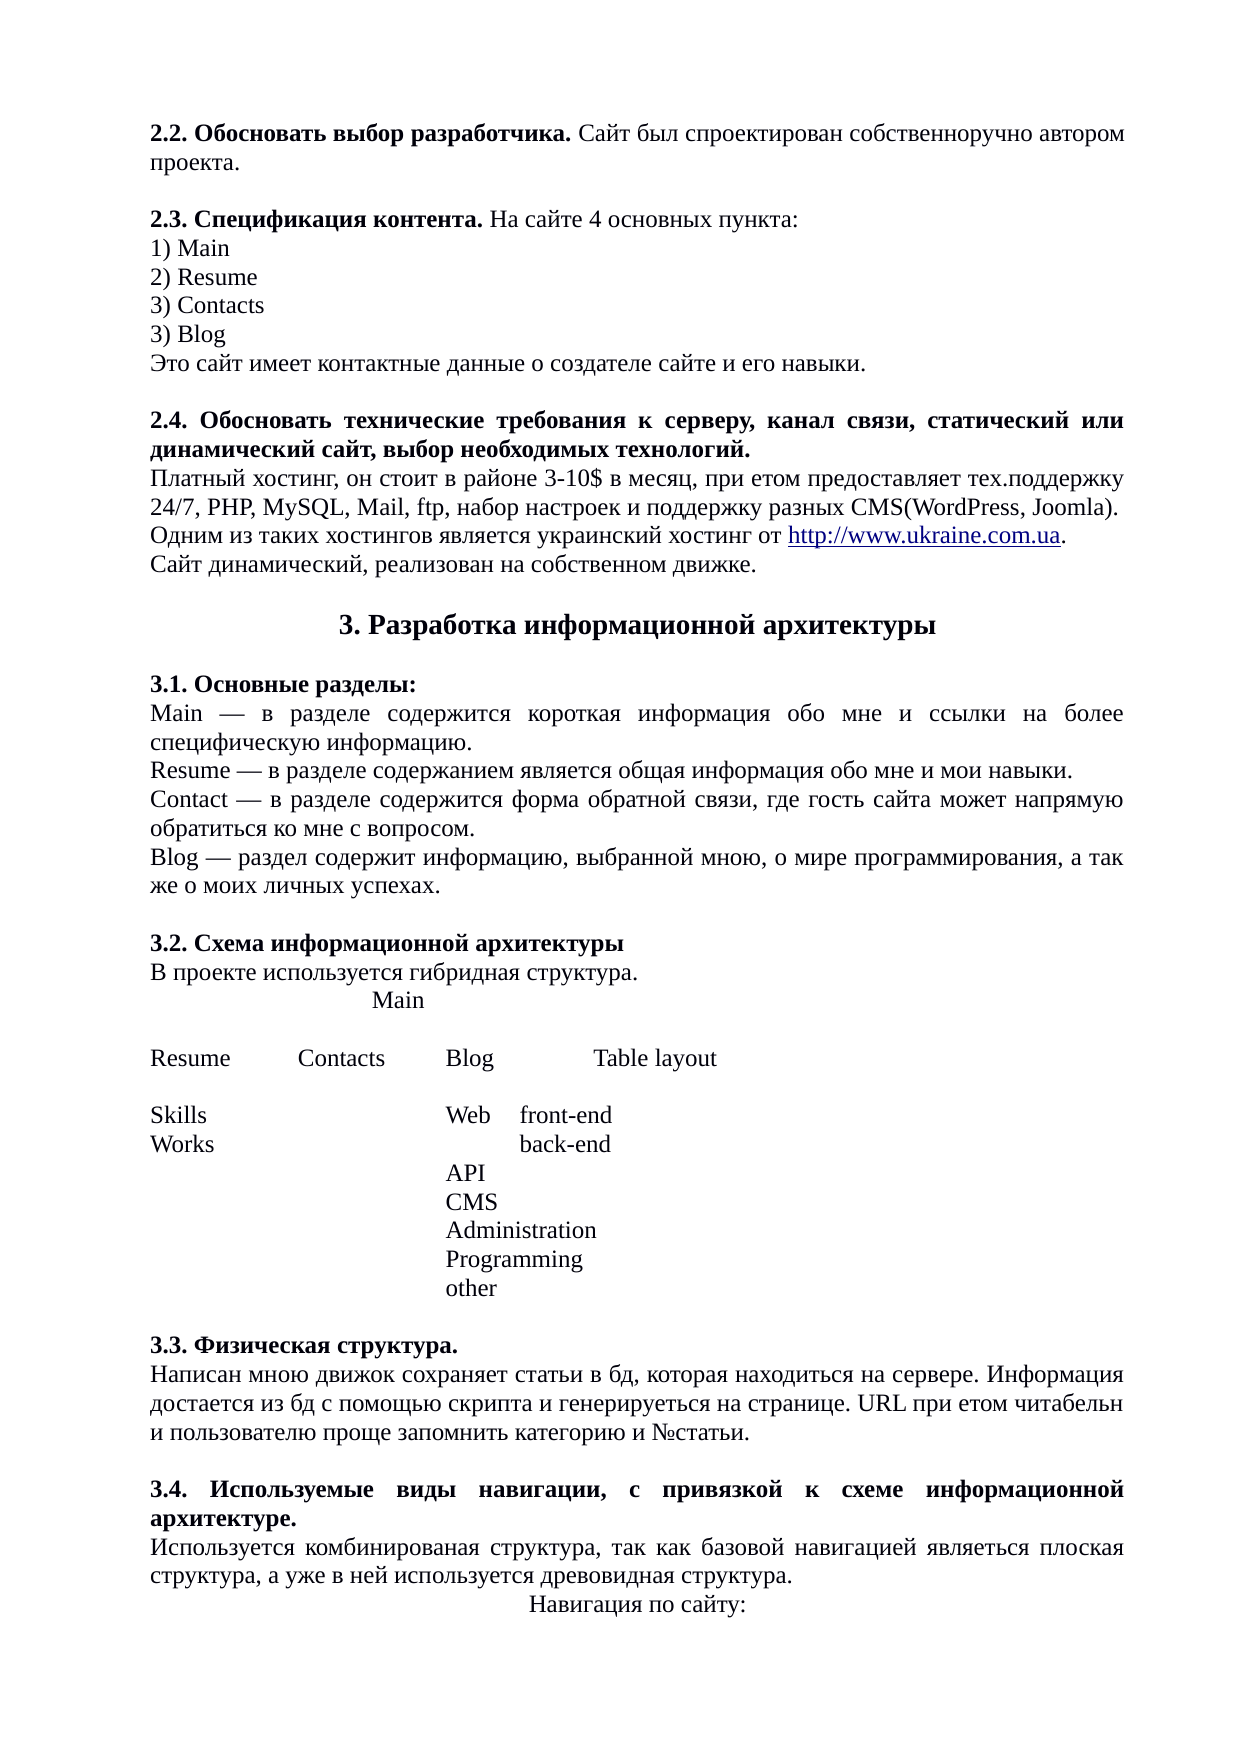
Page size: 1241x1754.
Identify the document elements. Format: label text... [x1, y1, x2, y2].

text 2.2. Обосновать выбор разработчика. Сайт был спроектирован собственноручно автором проекта. [150, 118, 1125, 176]
text 3) Blog [150, 319, 1125, 348]
text other [150, 1273, 1125, 1302]
text Administration [150, 1215, 1125, 1244]
text Blog — раздел содержит информацию, выбранной мною, о мире программирования, а так же о моих личных успехах. [150, 842, 1125, 899]
text 2.4. Обосновать технические требования к серверу, канал связи, статический или динамический сайт, выбор необходимых технологий. [150, 406, 1125, 463]
text API [150, 1158, 1125, 1187]
text 3.1. Основные разделы: [150, 669, 1125, 698]
text 2) Resume [150, 262, 1125, 291]
text Платный хостинг, он стоит в районе 3-10$ в месяц, при етом предоставляет тех.поддержку 24/7, PHP, MySQL, Mail, ftp, набор настроек и поддержку разных CMS(WordPress, Joomla). [150, 463, 1125, 521]
text Programming [150, 1244, 1125, 1273]
text Resume Contacts Blog Table layout [150, 1043, 1125, 1072]
text 3.3. Физическая структура. [150, 1330, 1125, 1359]
text 3.2. Схема информационной архитектуры [150, 928, 1125, 957]
text 3) Contacts [150, 291, 1125, 319]
text Сайт динамический, реализован на собственном движке. [150, 549, 1125, 578]
text Skills Web front-end [150, 1100, 1125, 1129]
text Написан мною движок сохраняет статьи в бд, которая находиться на сервере. Информация достается из бд с помощью скрипта и генерируеться на странице. URL при етом читабельн и пользователю проще запомнить категорию и №статьи. [150, 1359, 1125, 1445]
text Contact — в разделе содержится форма обратной связи, где гость сайта может напрямую обратиться ко мне с вопросом. [150, 784, 1125, 842]
text 2.3. Спецификация контента. На сайте 4 основных пункта: [150, 204, 1125, 233]
text CMS [150, 1187, 1125, 1215]
text Resume — в разделе содержанием является общая информация обо мне и мои навыки. [150, 755, 1125, 784]
text 1) Main [150, 233, 1125, 262]
text Это сайт имеет контактные данные о создателе сайте и его навыки. [150, 348, 1125, 377]
text 3. Разработка информационной архитектуры [150, 607, 1125, 640]
text Main — в разделе содержится короткая информация обо мне и ссылки на более специфическую информацию. [150, 698, 1125, 755]
text В проекте используется гибридная структура. [150, 957, 1125, 985]
text Works back-end [150, 1129, 1125, 1158]
text Одним из таких хостингов является украинский хостинг от http://www.ukraine.com.ua. [150, 521, 1125, 549]
text 3.4. Используемые виды навигации, с привязкой к схеме информационной архитектуре. [150, 1474, 1125, 1532]
text Используется комбинированая структура, так как базовой навигацией являеться плоская структура, а уже в ней используется древовидная структура. [150, 1532, 1125, 1589]
text Main [150, 985, 1125, 1014]
text Навигация по сайту: [150, 1589, 1125, 1618]
